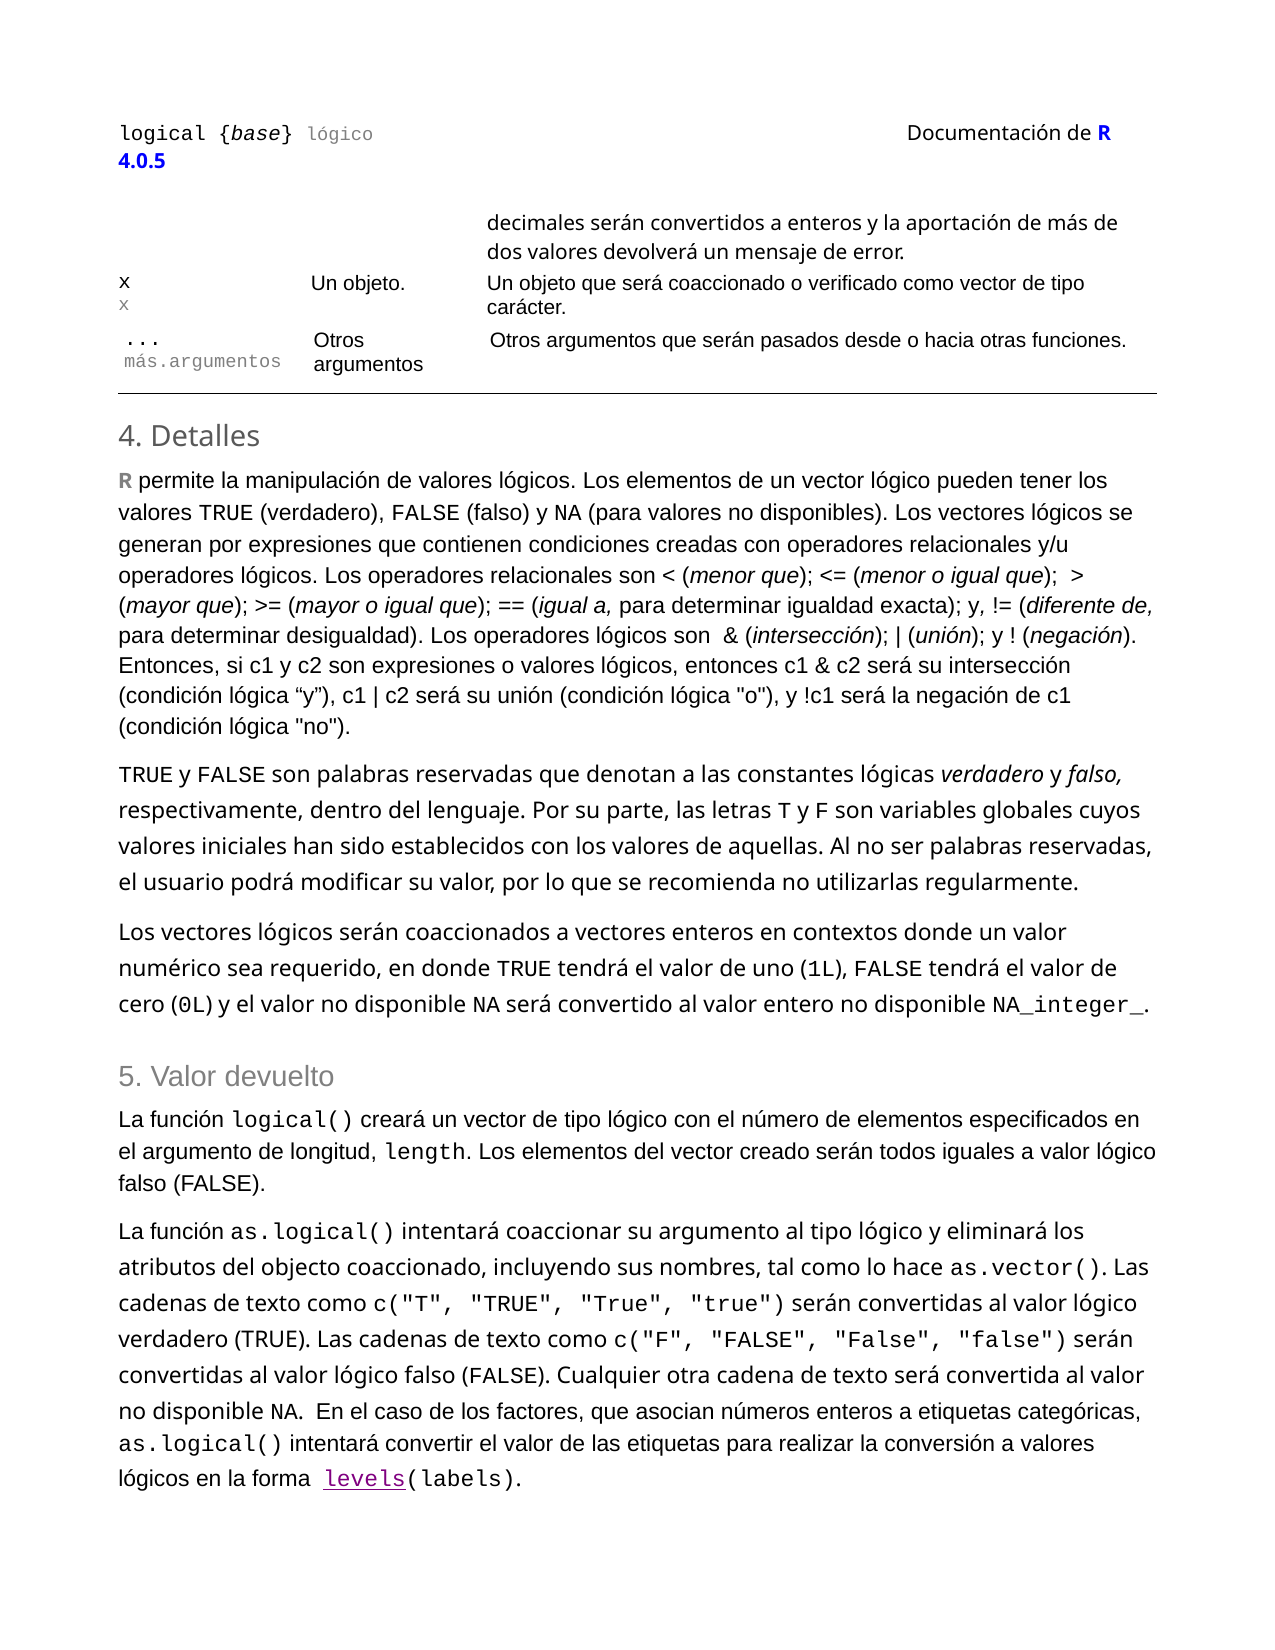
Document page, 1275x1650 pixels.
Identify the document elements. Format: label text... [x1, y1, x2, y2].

subtitle 4. Detalles [118, 415, 1157, 454]
table_cell decimales serán convertidos a enteros y la aportación de más de dos valores devolverá un mensaje de error. [484, 205, 1157, 268]
table_cell [308, 205, 484, 268]
table_cell Otros argumentos que serán pasados desde o hacia otras funciones. [484, 322, 1157, 393]
text Los vectores lógicos serán coaccionados a vectores enteros en contextos donde un valor numérico sea requerido, en donde TRUE tendrá el valor de uno (1L), FALSE tendrá el valor de cero (0L) y el valor no disponible NA será convertido al valor entero no disponible NA_integer_. [118, 916, 1157, 1019]
table_cell Otros argumentos [308, 322, 484, 393]
text R permite la manipulación de valores lógicos. Los elementos de un vector lógico pueden tener los valores TRUE (verdadero), FALSE (falso) y NA (para valores no disponibles). Los vectores lógicos se generan por expresiones que contienen condiciones creadas con operadores relacionales y/u operadores lógicos. Los operadores relacionales son < (menor que); <= (menor o igual que); > (mayor que); >= (mayor o igual que); == (igual a, para determinar igualdad exacta); y, != (diferente de, para determinar desigualdad). Los operadores lógicos son & (intersección); | (unión); y ! (negación). Entonces, si c1 y c2 son expresiones o valores lógicos, entonces c1 & c2 será su intersección (condición lógica “y”), c1 | c2 será su unión (condición lógica "o"), y !c1 será la negación de c1 (condición lógica "no"). [118, 467, 1157, 739]
subtitle 5. Valor devuelto [118, 1059, 1157, 1093]
text TRUE y FALSE son palabras reservadas que denotan a las constantes lógicas verdadero y falso, respectivamente, dentro del lenguaje. Por su parte, las letras T y F son variables globales cuyos valores iniciales han sido establecidos con los valores de aquellas. Al no ser palabras reservadas, el usuario podrá modificar su valor, por lo que se recomienda no utilizarlas regularmente. [118, 757, 1157, 897]
table_cell ... más.argumentos [118, 322, 308, 393]
table_cell [118, 205, 308, 268]
table_cell x x [118, 268, 308, 322]
text La función logical() creará un vector de tipo lógico con el número de elementos especificados en el argumento de longitud, length. Los elementos del vector creado serán todos iguales a valor lógico falso (FALSE). [118, 1106, 1157, 1196]
table_cell Un objeto. [308, 268, 484, 322]
table_cell Un objeto que será coaccionado o verificado como vector de tipo carácter. [484, 268, 1157, 322]
text La función as.logical() intentará coaccionar su argumento al tipo lógico y eliminará los atributos del objecto coaccionado, incluyendo sus nombres, tal como lo hace as.vector(). Las cadenas de texto como c("T", "TRUE", "True", "true") serán convertidas al valor lógico verdadero (TRUE). Las cadenas de texto como c("F", "FALSE", "False", "false") serán convertidas al valor lógico falso (FALSE). Cualquier otra cadena de texto será convertida al valor no disponible NA. En el caso de los factores, que asocian números enteros a etiquetas categóricas, as.logical() intentará convertir el valor de las etiquetas para realizar la conversión a valores lógicos en la forma levels(labels). [118, 1215, 1157, 1494]
